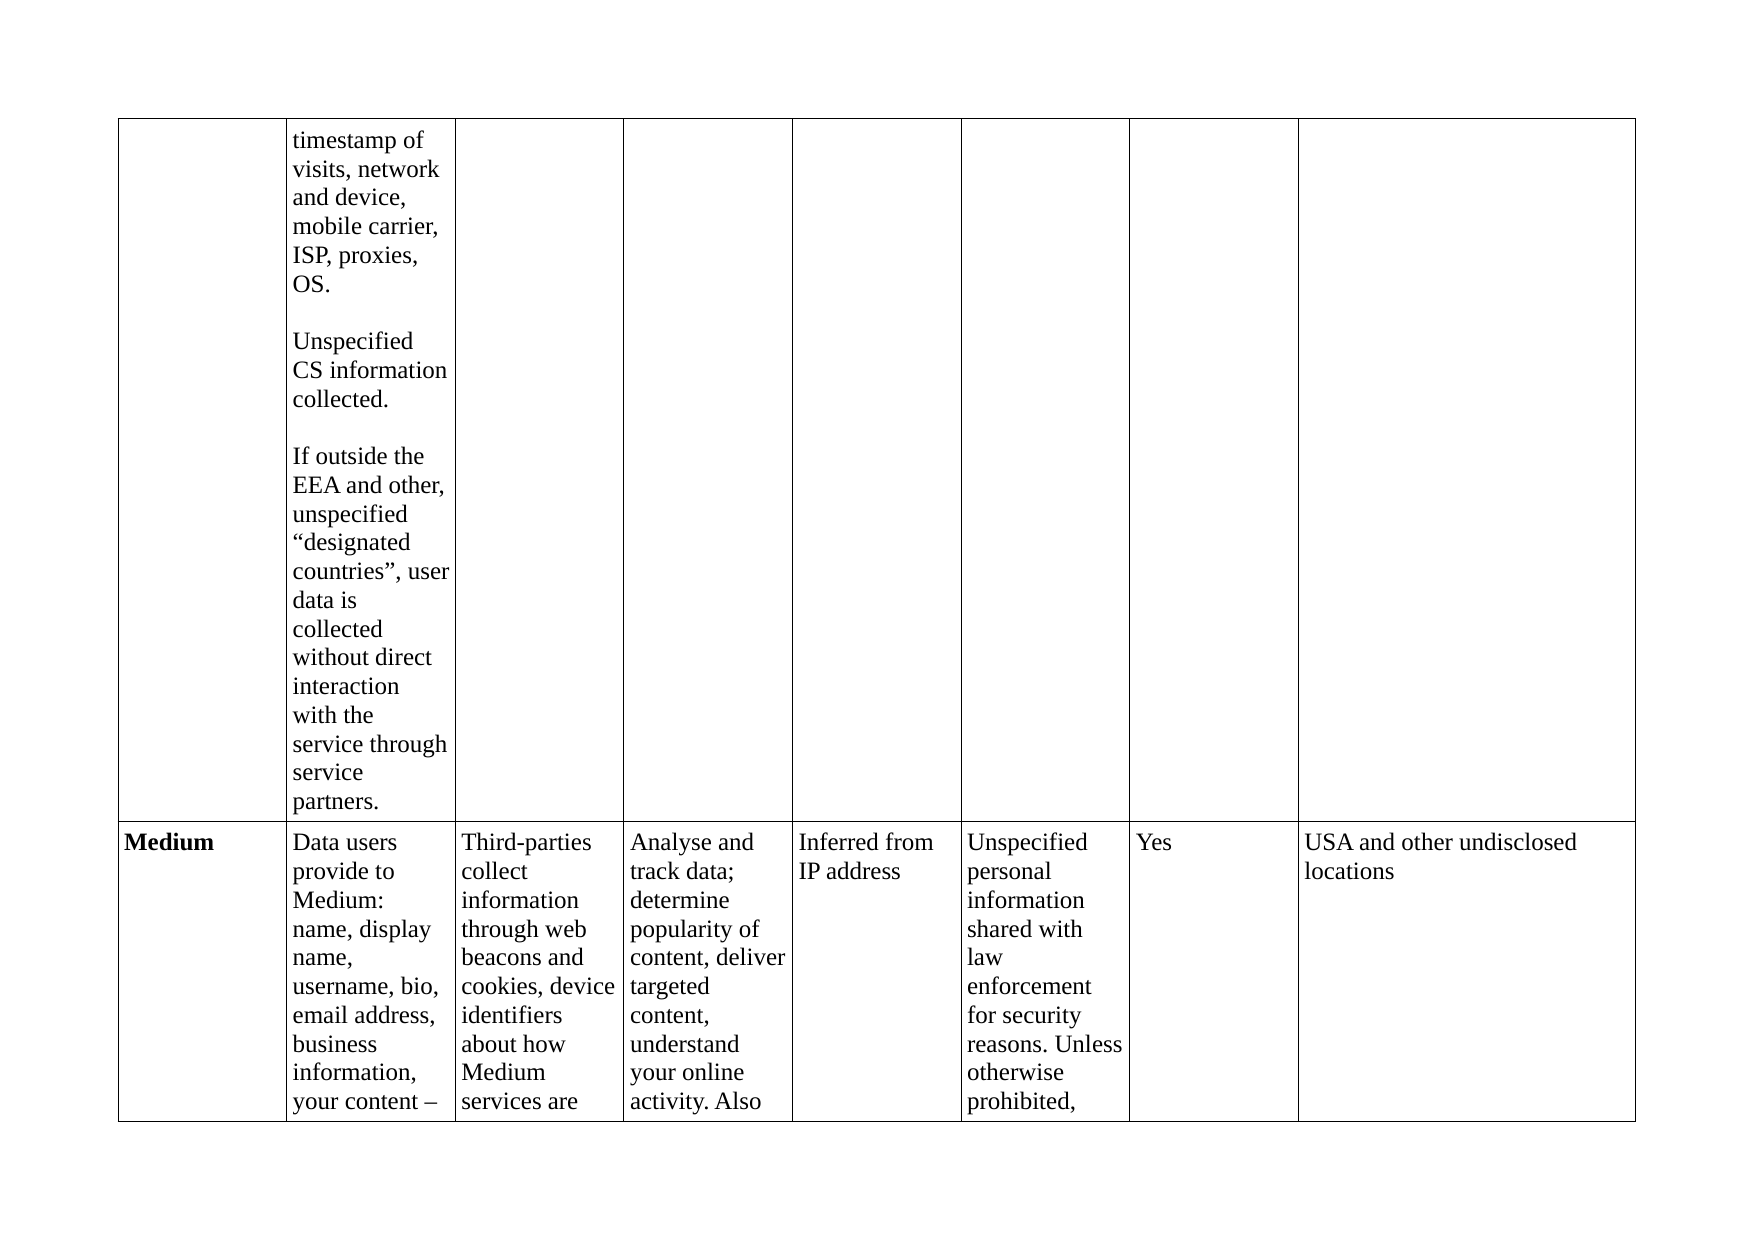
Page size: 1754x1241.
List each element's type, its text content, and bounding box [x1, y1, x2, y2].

table_cell [962, 119, 1129, 821]
table_cell Analyse and track data; determine popularity of content, deliver targeted content, understand your online activity. Also [624, 822, 792, 1121]
table_cell Data users provide to Medium: name, display name, username, bio, email address, business information, your content – [287, 822, 455, 1121]
table_cell [624, 119, 792, 821]
table_cell Yes [1130, 822, 1298, 1121]
table_cell [456, 119, 623, 821]
table_cell Unspecified personal information shared with law enforcement for security reasons. Unless otherwise prohibited, [962, 822, 1129, 1121]
table_cell [1130, 119, 1298, 821]
table_cell [1299, 119, 1635, 821]
table_cell Inferred from IP address [793, 822, 961, 1121]
table_cell Third-parties collect information through web beacons and cookies, device identifiers about how Medium services are [456, 822, 623, 1121]
table_cell [793, 119, 961, 821]
table_cell timestamp of visits, network and device, mobile carrier, ISP, proxies, OS. Unspecified CS information collected. If outside the EEA and other, unspecified “designated countries”, user data is collected without direct interaction with the service through service partners. [287, 119, 455, 821]
table_cell [119, 119, 286, 821]
table_cell USA and other undisclosed locations [1299, 822, 1635, 1121]
table_cell Medium [119, 822, 286, 1121]
